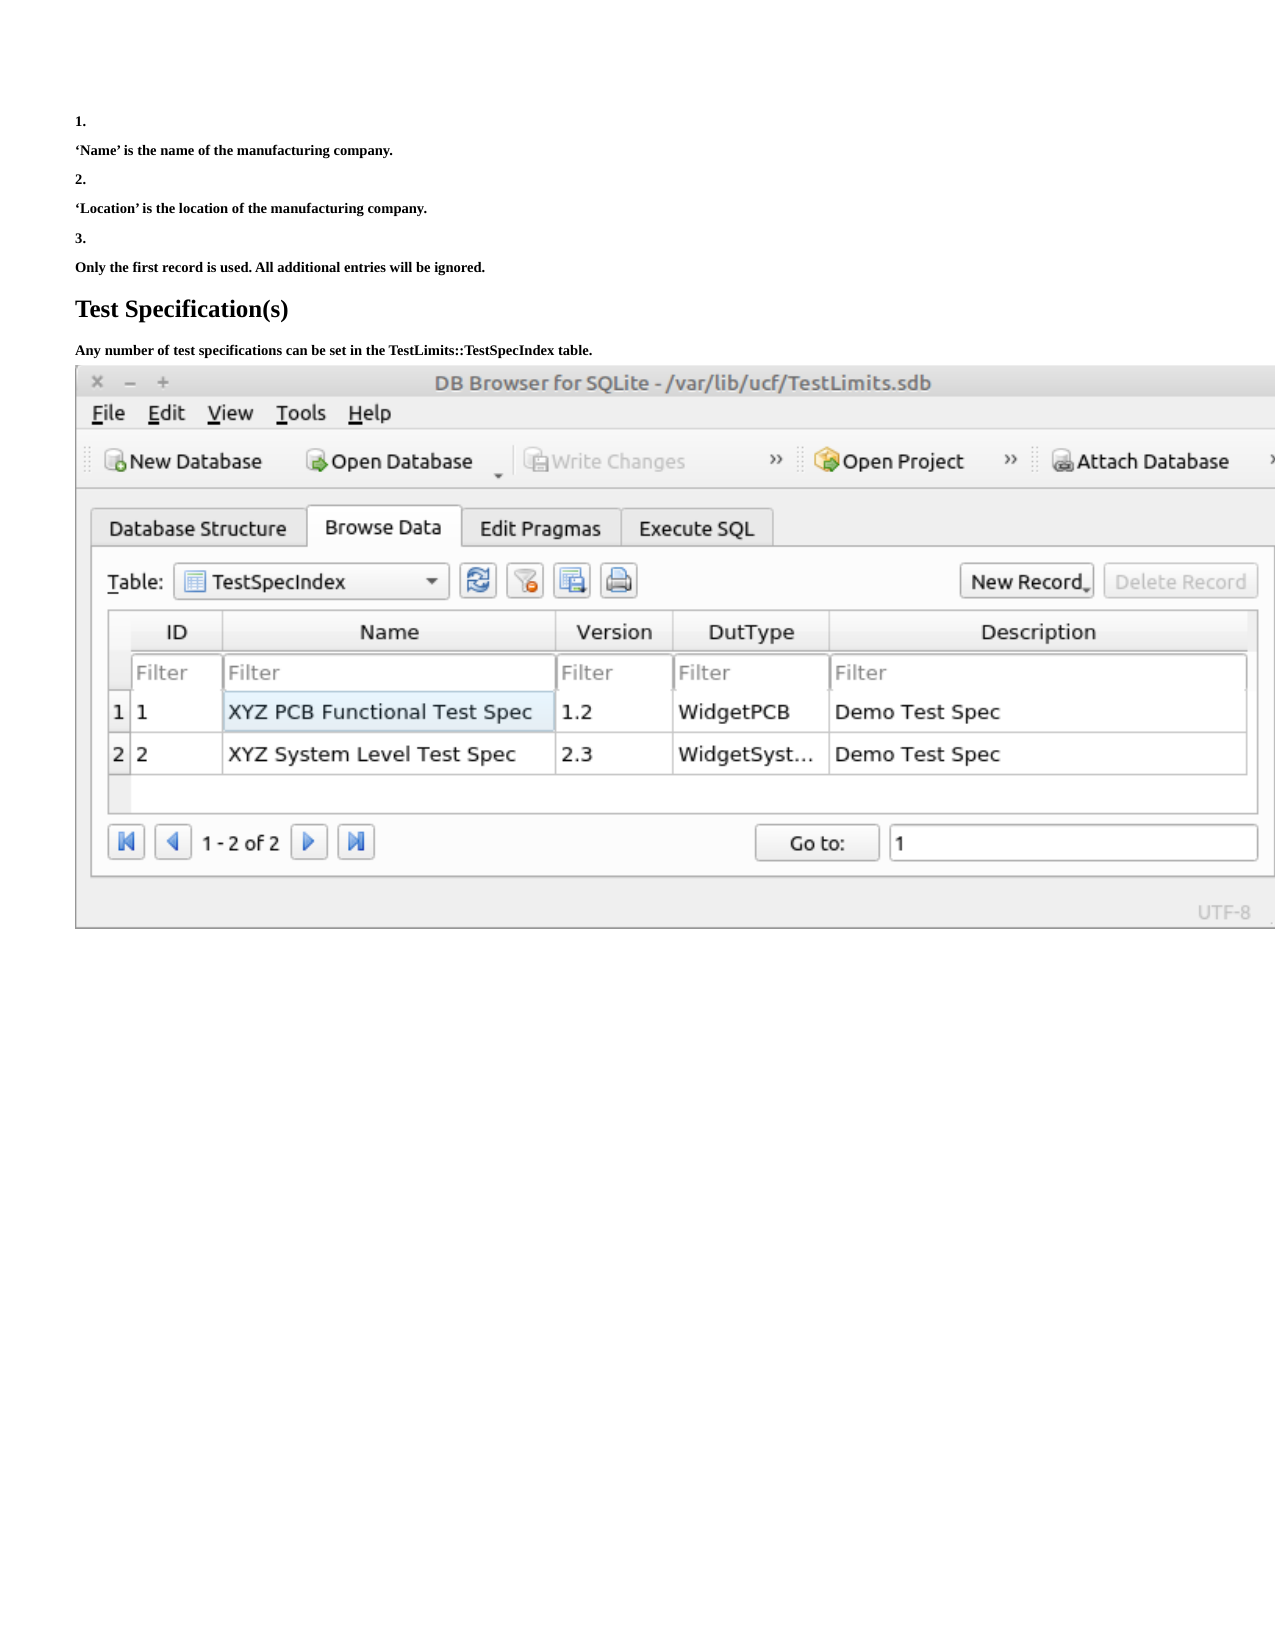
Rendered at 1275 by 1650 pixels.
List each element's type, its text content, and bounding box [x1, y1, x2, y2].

subtitle 1. [75, 112, 1200, 129]
subtitle 2. [75, 171, 1200, 188]
subtitle Only the first record is used. All additional entries will be ignored. [75, 259, 1200, 276]
subtitle Test Specification(s) [75, 294, 1200, 323]
subtitle ‘Location’ is the location of the manufacturing company. [75, 200, 1200, 217]
subtitle 3. [75, 229, 1200, 246]
picture [75, 365, 1275, 929]
subtitle ‘Name’ is the name of the manufacturing company. [75, 142, 1200, 158]
subtitle Any number of test specifications can be set in the TestLimits::TestSpecIndex table. [75, 342, 1200, 359]
